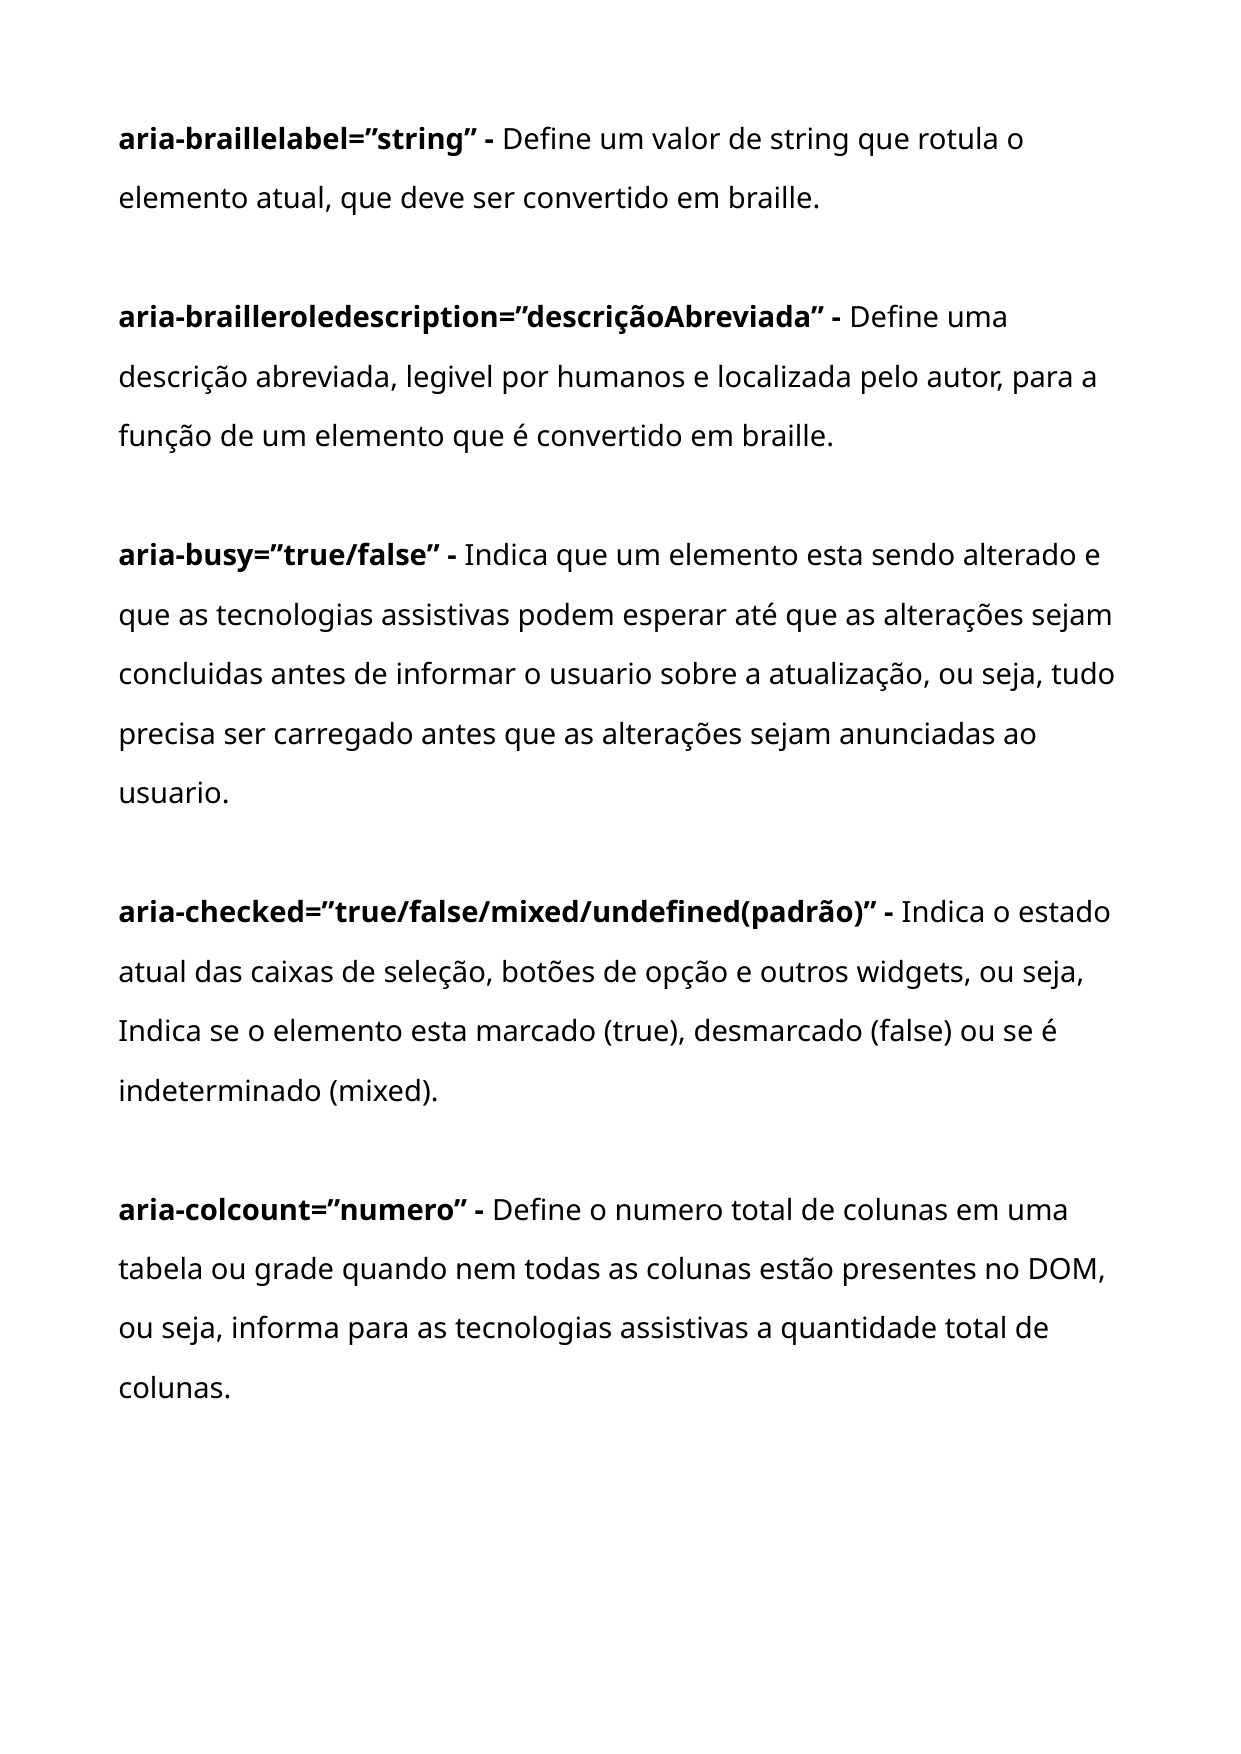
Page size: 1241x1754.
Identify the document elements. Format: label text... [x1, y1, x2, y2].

text aria-braillelabel=”string” - Define um valor de string que rotula o elemento atual, que deve ser convertido em braille. [118, 118, 1122, 217]
text aria-colcount=”numero” - Define o numero total de colunas em uma tabela ou grade quando nem todas as colunas estão presentes no DOM, ou seja, informa para as tecnologias assistivas a quantidade total de colunas. [118, 1189, 1122, 1407]
text aria-busy=”true/false” - Indica que um elemento esta sendo alterado e que as tecnologias assistivas podem esperar até que as alterações sejam concluidas antes de informar o usuario sobre a atualização, ou seja, tudo precisa ser carregado antes que as alterações sejam anunciadas ao usuario. [118, 534, 1122, 812]
text aria-checked=”true/false/mixed/undefined(padrão)” - Indica o estado atual das caixas de seleção, botões de opção e outros widgets, ou seja, Indica se o elemento esta marcado (true), desmarcado (false) ou se é indeterminado (mixed). [118, 891, 1122, 1109]
text aria-brailleroledescription=”descriçãoAbreviada” - Define uma descrição abreviada, legivel por humanos e localizada pelo autor, para a função de um elemento que é convertido em braille. [118, 297, 1122, 455]
